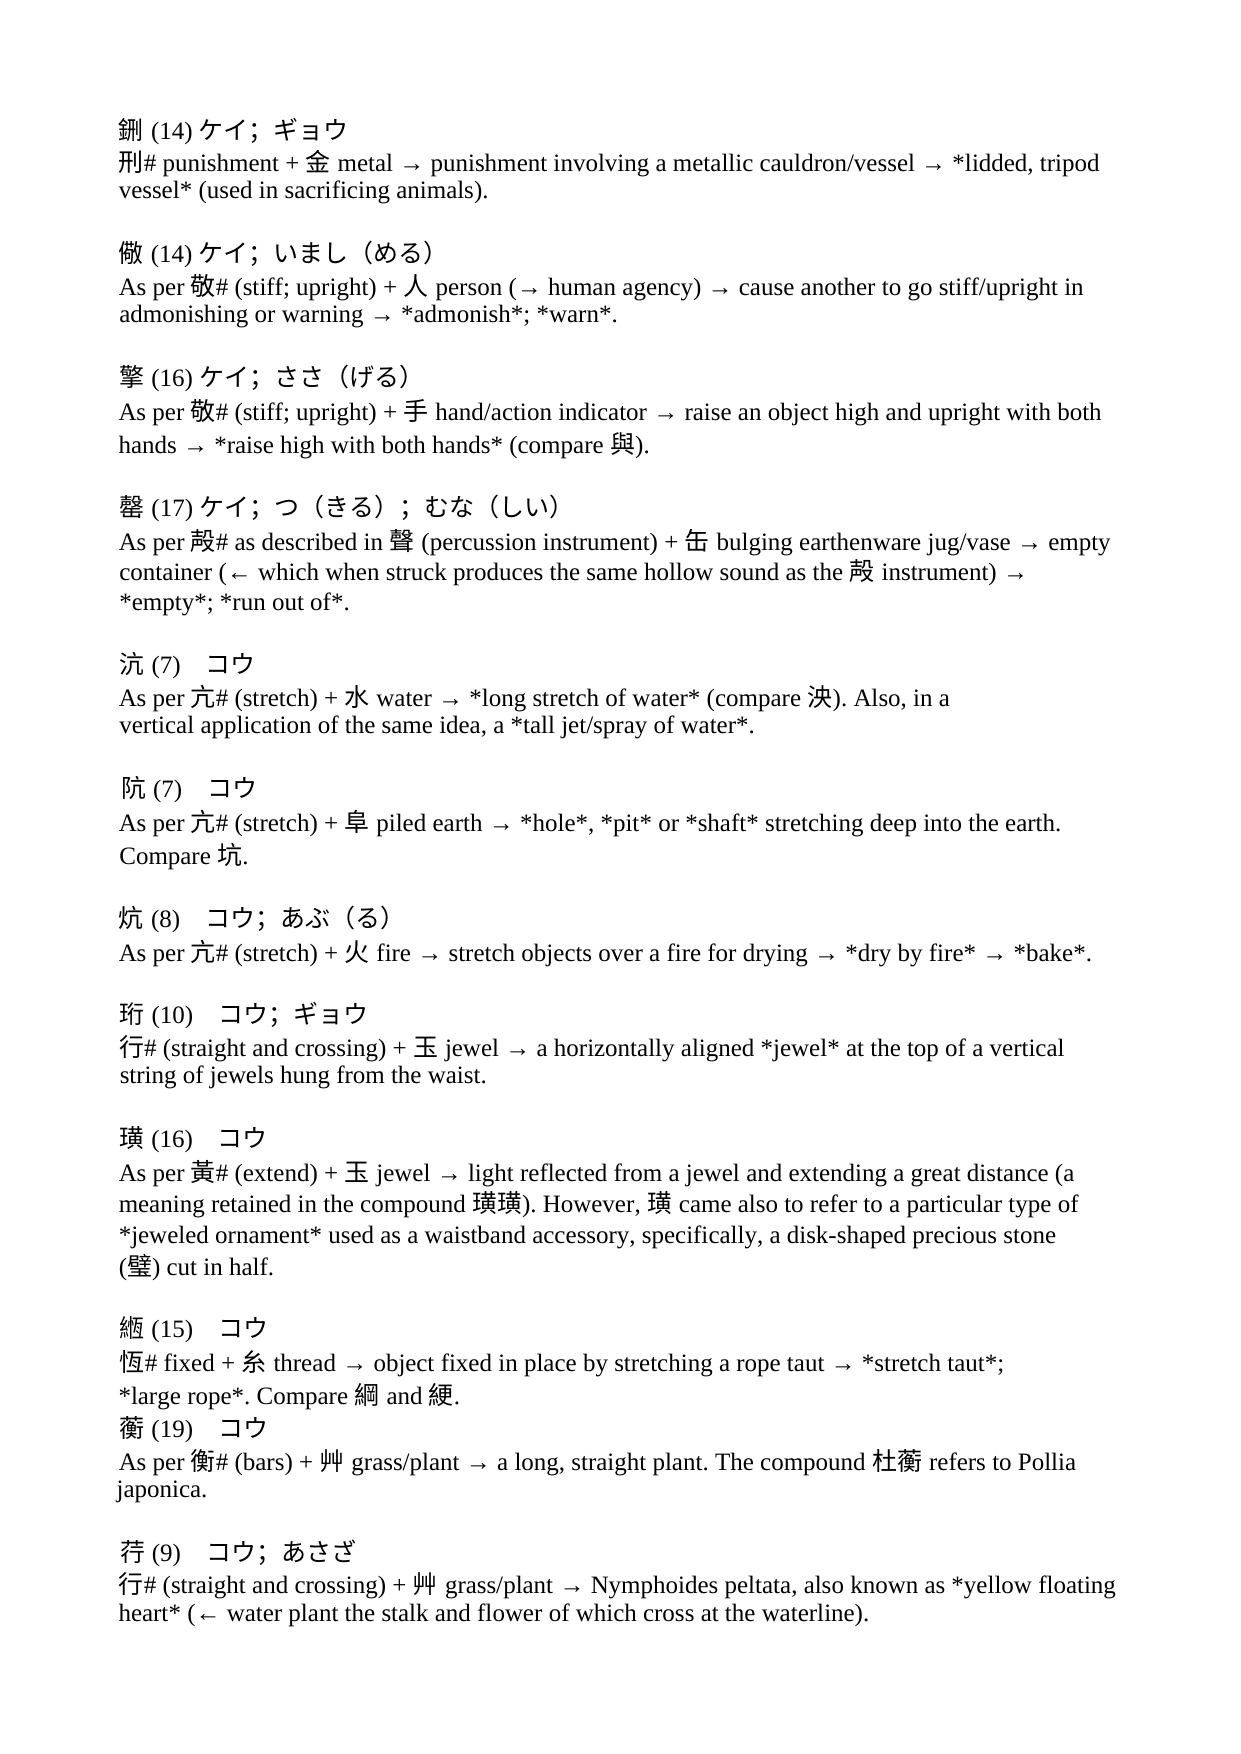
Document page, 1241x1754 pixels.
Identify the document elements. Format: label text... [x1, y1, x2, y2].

text 鉶 (14) ケイ；ギョウ [119, 116, 1123, 144]
text 荇 (9) コウ；あさざ [120, 1538, 1123, 1567]
text 蘅 (19) コウ [119, 1414, 1123, 1443]
text As per 敬# (stiff; upright) + 人 person (→ human agency) → cause another to go stiff/upright in admonishing or warning → *admonish*; *warn*. [118, 273, 1084, 328]
text As per 黃# (extend) + 玉 jewel → light reflected from a jewel and extending a great distance (a meaning retained in the compound 璜璜). However, 璜 came also to refer to a particular type of *jeweled ornament* used as a waistband accessory, specifically, a disk-shaped precious stone (璧) cut in half. [118, 1158, 1102, 1280]
text As per 亢# (stretch) + 火 fire → stretch objects over a fire for drying → *dry by fire* → *bake*. [118, 938, 1123, 967]
text 行# (straight and crossing) + 玉 jewel → a horizontally aligned *jewel* at the top of a vertical string of jewels hung from the waist. [119, 1034, 1065, 1089]
text As per 亢# (stretch) + 水 water → *long stretch of water* (compare 泱). Also, in a vertical application of the same idea, a *tall jet/spray of water*. [118, 684, 1031, 739]
text 刑# punishment + 金 metal → punishment involving a metallic cauldron/vessel → *lidded, tripod vessel* (used in sacrificing animals). [118, 149, 1101, 204]
text 沆 (7) コウ [119, 650, 1123, 679]
text As per 亢# (stretch) + 阜 piled earth → *hole*, *pit* or *shaft* stretching deep into the earth. Compare 坑. [118, 808, 1062, 869]
text 珩 (10) コウ；ギョウ [119, 1000, 1123, 1029]
text 阬 (7) コウ [121, 774, 1123, 803]
text 儆 (14) ケイ；いまし（める） [119, 239, 1123, 268]
text 擎 (16) ケイ；ささ（げる） [119, 363, 1123, 392]
text 恆# fixed + 糸 thread → object fixed in place by stretching a rope taut → *stretch taut*; *large rope*. Compare 綱 and 綆. [118, 1348, 1072, 1410]
text As per 殸# as described in 聲 (percussion instrument) + 缶 bulging earthenware jug/vase → empty container (← which when struck produces the same hollow sound as the 殸 instrument) → *empty*; *run out of*. [118, 527, 1113, 616]
text As per 衡# (bars) + 艸 grass/plant → a long, straight plant. The compound 杜蘅 refers to Pollia japonica. [116, 1448, 1077, 1503]
text 炕 (8) コウ；あぶ（る） [119, 904, 1123, 933]
text 璜 (16) コウ [119, 1124, 1123, 1153]
text 行# (straight and crossing) + 艸 grass/plant → Nymphoides peltata, also known as *yellow floating heart* (← water plant the stalk and flower of which cross at the waterline). [118, 1572, 1117, 1627]
text 緪 (15) コウ [119, 1314, 1123, 1343]
text 罄 (17) ケイ；つ（きる）；むな（しい） [119, 493, 1123, 522]
text As per 敬# (stiff; upright) + 手 hand/action indicator → raise an object high and upright with both hands → *raise high with both hands* (compare 與). [118, 397, 1102, 459]
